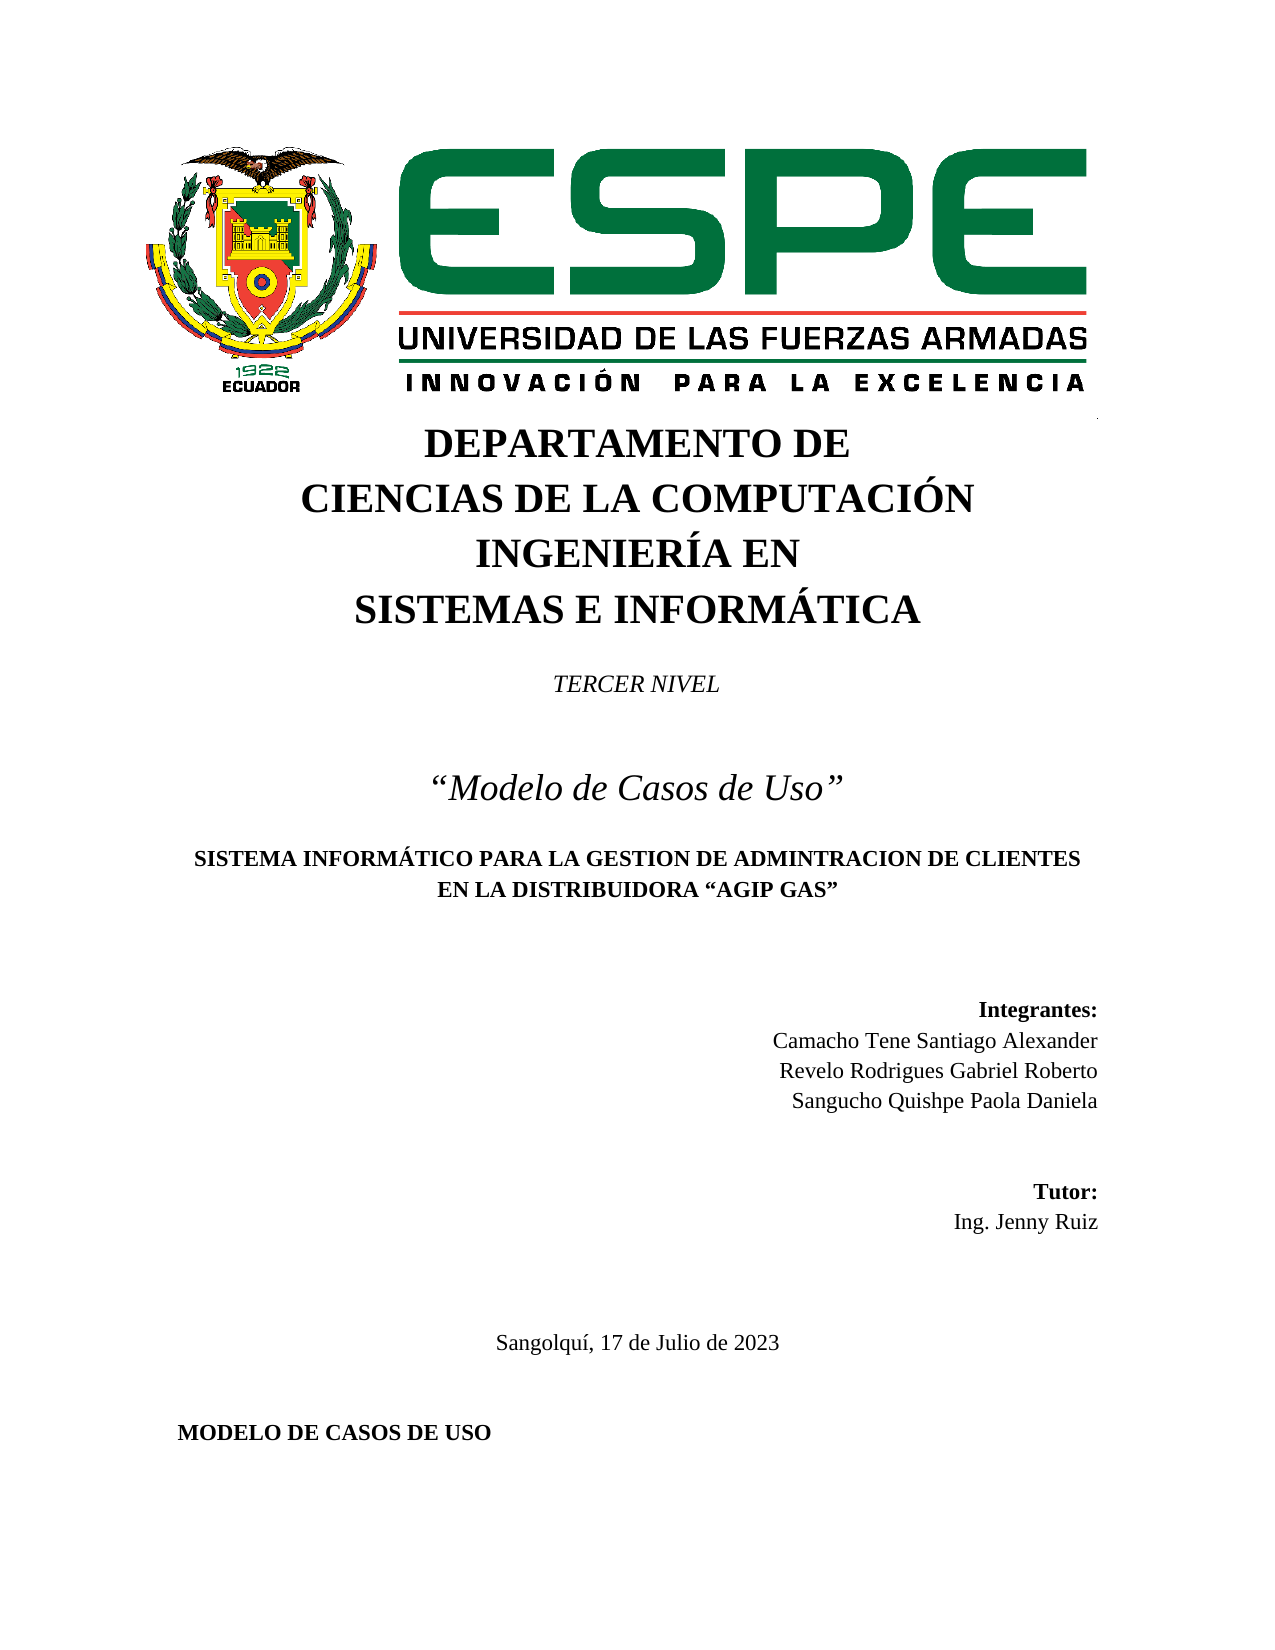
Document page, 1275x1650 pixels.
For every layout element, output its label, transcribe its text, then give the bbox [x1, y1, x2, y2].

text Tutor: [177, 1178, 1098, 1204]
text TERCER NIVEL [177, 669, 1098, 698]
text SISTEMA INFORMÁTICO PARA LA GESTION DE ADMINTRACION DE CLIENTES EN LA DISTRIBUIDORA “AGIP GAS” [177, 845, 1098, 902]
text “Modelo de Casos de Uso” [177, 766, 1098, 809]
text SISTEMAS E INFORMÁTICA [177, 584, 1098, 632]
text Sangolquí, 17 de Julio de 2023 [177, 1329, 1098, 1355]
text Revelo Rodrigues Gabriel Roberto [177, 1057, 1098, 1083]
text Sangucho Quishpe Paola Daniela [177, 1087, 1098, 1113]
text Camacho Tene Santiago Alexander [177, 1027, 1098, 1053]
text Ing. Jenny Ruiz [177, 1208, 1098, 1234]
text DEPARTAMENTO DE [177, 419, 1098, 467]
text CIENCIAS DE LA COMPUTACIÓN [177, 474, 1098, 522]
text Integrantes: [177, 996, 1098, 1023]
text INGENIERÍA EN [177, 529, 1098, 577]
text MODELO DE CASOS DE USO [177, 1419, 1098, 1446]
